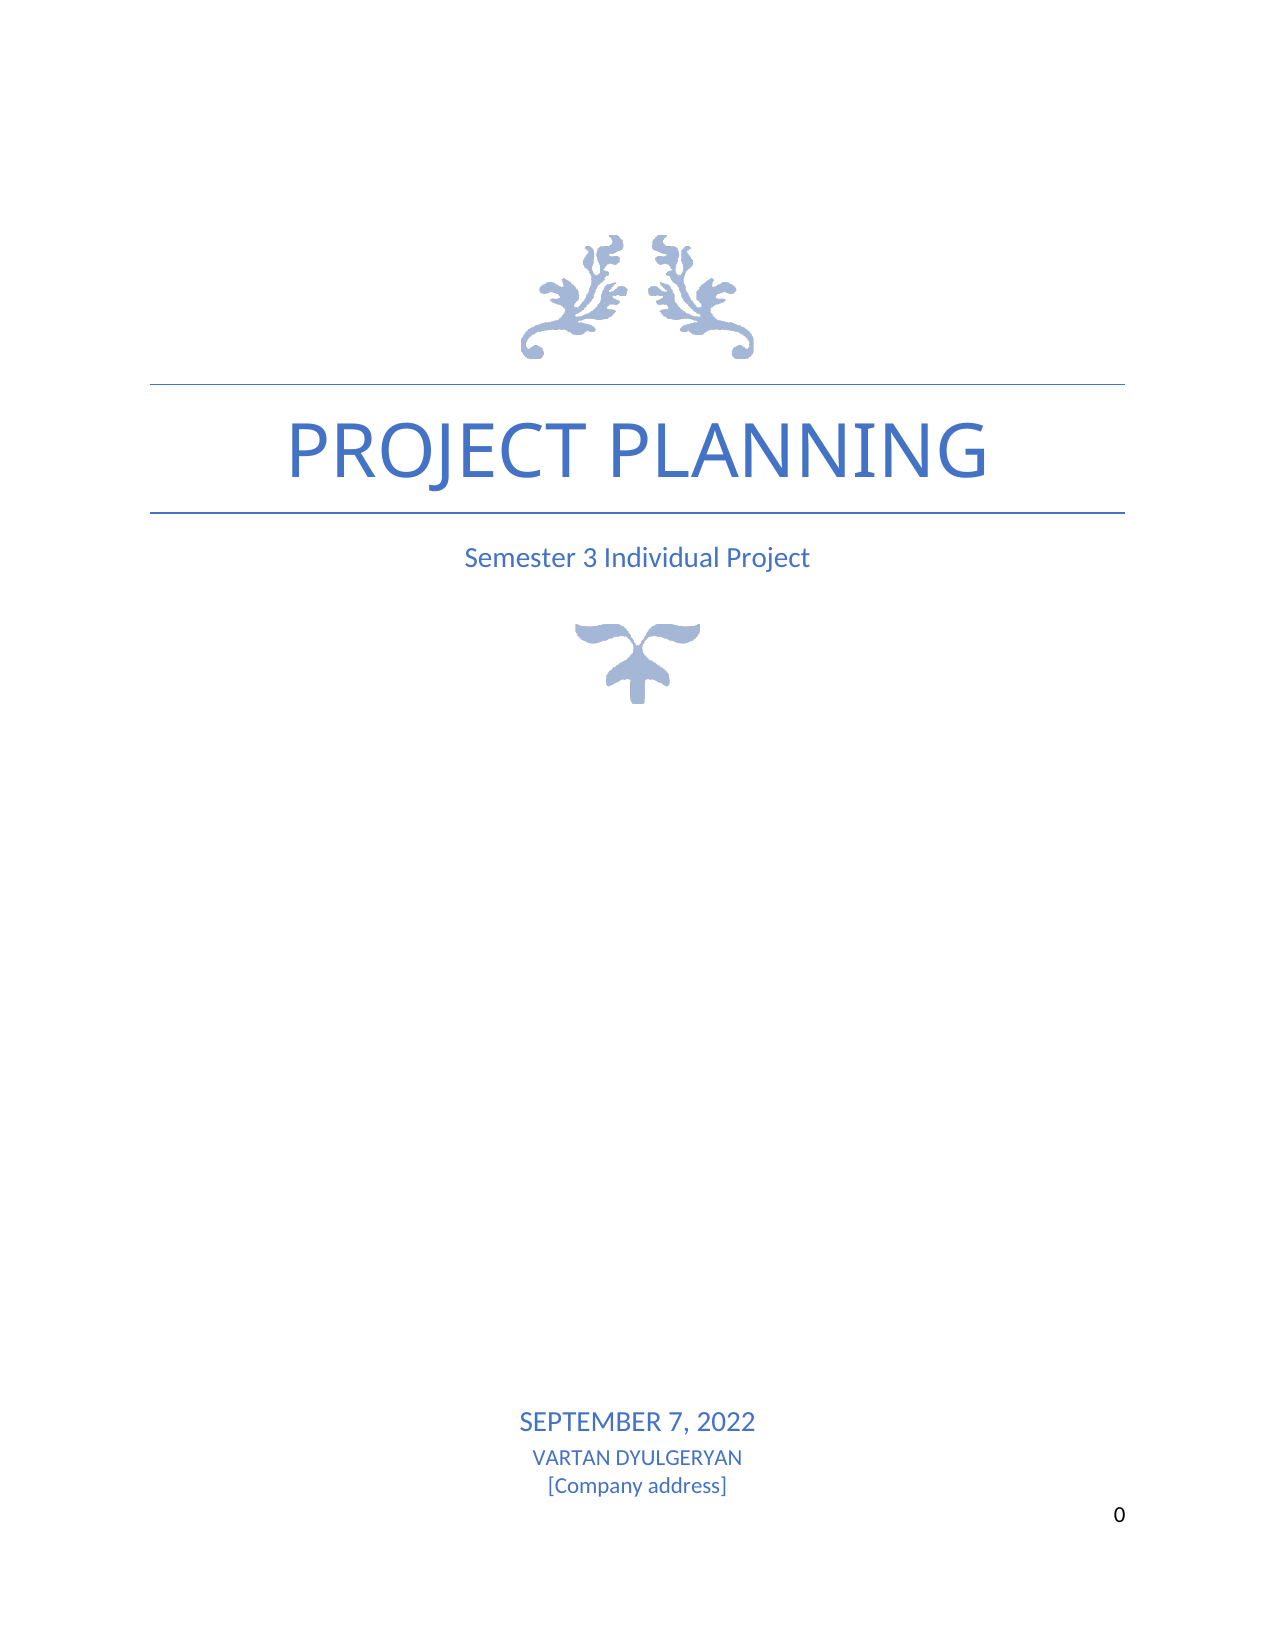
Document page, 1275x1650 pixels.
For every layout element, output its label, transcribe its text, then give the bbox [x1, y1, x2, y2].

text Vartan dyulgeryan [150, 1443, 1125, 1471]
text Semester 3 Individual Project [150, 539, 1125, 574]
text [Company address] [150, 1471, 1125, 1499]
text Project PLanning [150, 385, 1125, 512]
text September 7, 2022 [150, 1403, 1125, 1439]
